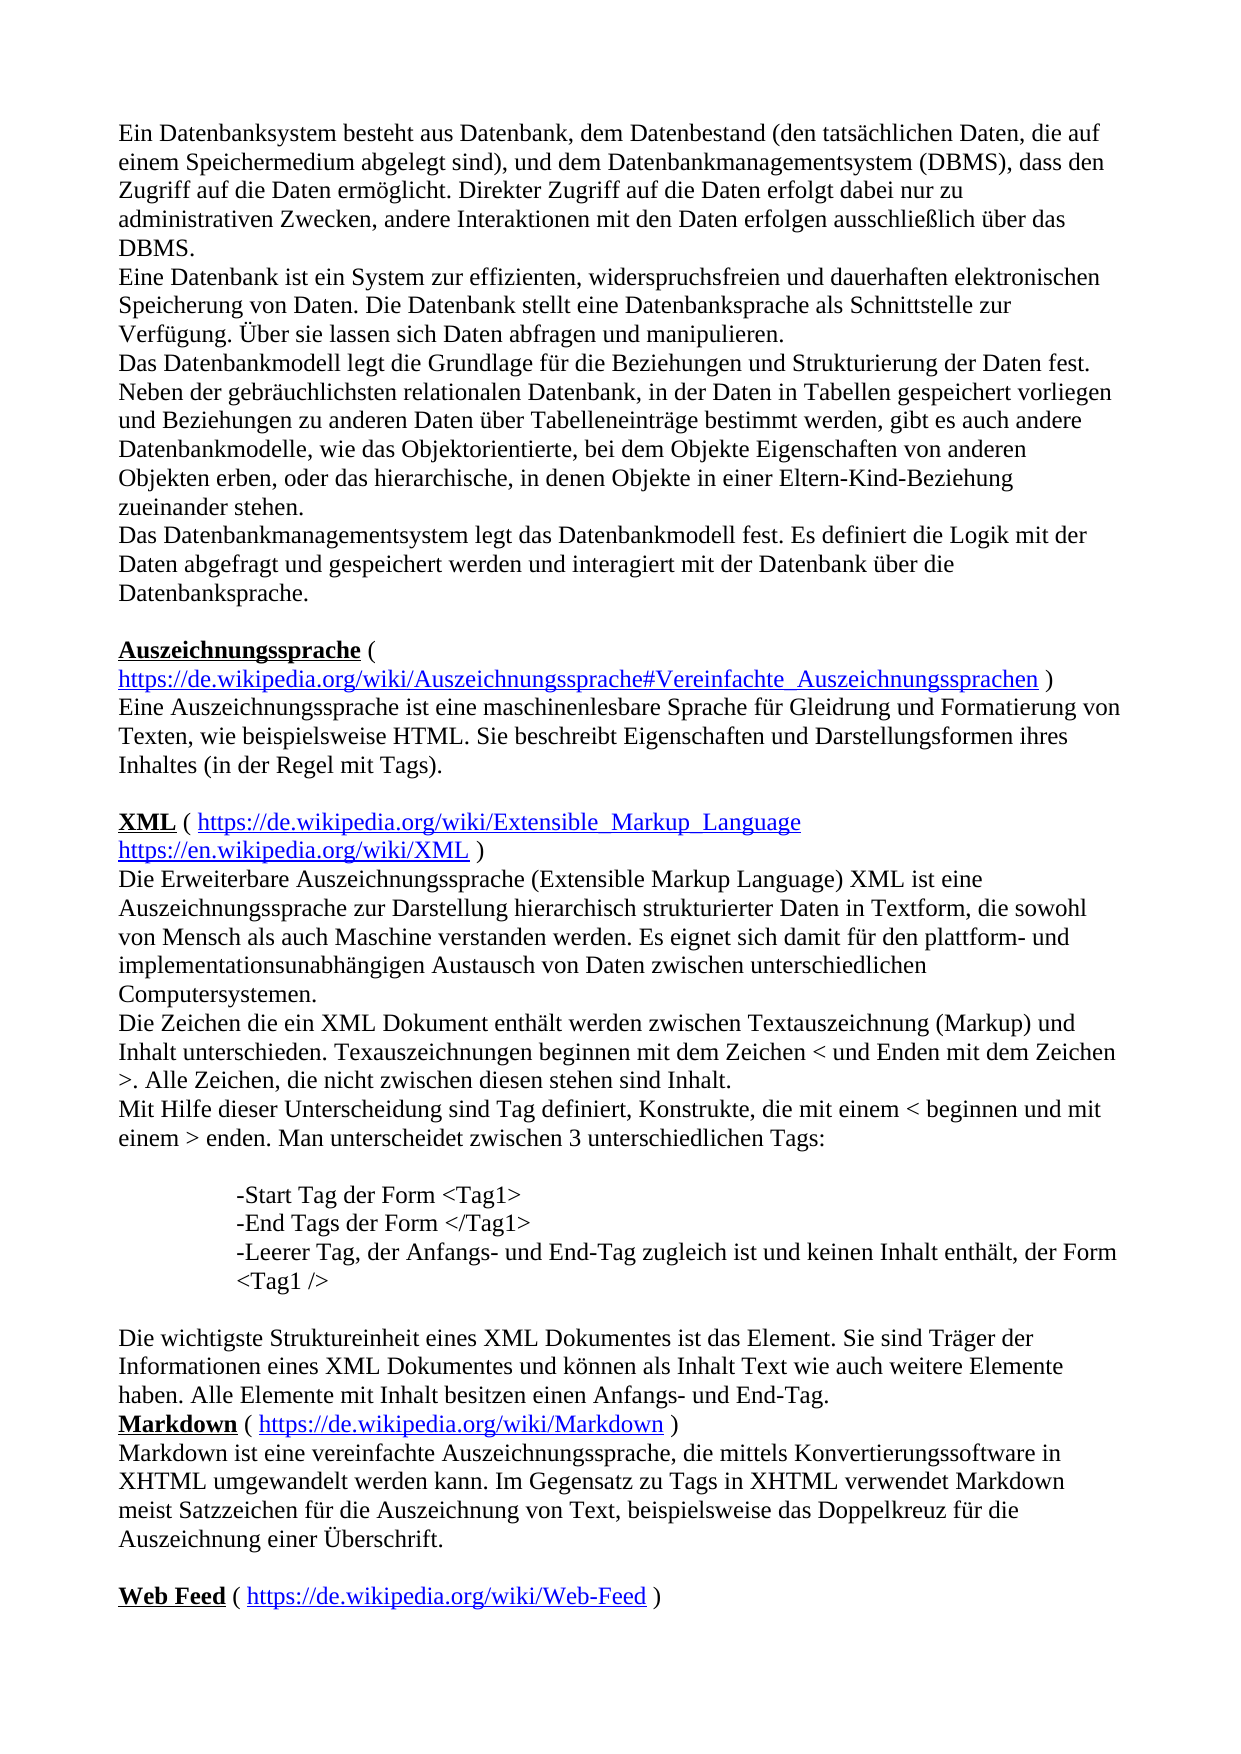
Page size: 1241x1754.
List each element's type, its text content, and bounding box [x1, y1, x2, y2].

text Auszeichnungssprache ( https://de.wikipedia.org/wiki/Auszeichnungssprache#Vereinfachte_Auszeichnungssprachen ) [118, 635, 1122, 692]
text Die Zeichen die ein XML Dokument enthält werden zwischen Textauszeichnung (Markup) und Inhalt unterschieden. Texauszeichnungen beginnen mit dem Zeichen < und Enden mit dem Zeichen >. Alle Zeichen, die nicht zwischen diesen stehen sind Inhalt. [118, 1008, 1122, 1094]
text Das Datenbankmanagementsystem legt das Datenbankmodell fest. Es definiert die Logik mit der Daten abgefragt und gespeichert werden und interagiert mit der Datenbank über die Datenbanksprache. [118, 521, 1122, 607]
text Die wichtigste Struktureinheit eines XML Dokumentes ist das Element. Sie sind Träger der Informationen eines XML Dokumentes und können als Inhalt Text wie auch weitere Elemente haben. Alle Elemente mit Inhalt besitzen einen Anfangs- und End-Tag. [118, 1323, 1122, 1409]
text Markdown ( https://de.wikipedia.org/wiki/Markdown ) [118, 1409, 1122, 1438]
text Markdown ist eine vereinfachte Auszeichnungssprache, die mittels Konvertierungssoftware in XHTML umgewandelt werden kann. Im Gegensatz zu Tags in XHTML verwendet Markdown meist Satzzeichen für die Auszeichnung von Text, beispielsweise das Doppelkreuz für die Auszeichnung einer Überschrift. [118, 1438, 1122, 1553]
text -Start Tag der Form <Tag1> [118, 1180, 1122, 1208]
text Das Datenbankmodell legt die Grundlage für die Beziehungen und Strukturierung der Daten fest. Neben der gebräuchlichsten relationalen Datenbank, in der Daten in Tabellen gespeichert vorliegen und Beziehungen zu anderen Daten über Tabelleneinträge bestimmt werden, gibt es auch andere Datenbankmodelle, wie das Objektorientierte, bei dem Objekte Eigenschaften von anderen Objekten erben, oder das hierarchische, in denen Objekte in einer Eltern-Kind-Beziehung zueinander stehen. [118, 348, 1122, 521]
text Eine Datenbank ist ein System zur effizienten, widerspruchsfreien und dauerhaften elektronischen Speicherung von Daten. Die Datenbank stellt eine Datenbanksprache als Schnittstelle zur Verfügung. Über sie lassen sich Daten abfragen und manipulieren. [118, 262, 1122, 348]
text XML ( https://de.wikipedia.org/wiki/Extensible_Markup_Language https://en.wikipedia.org/wiki/XML ) [118, 807, 1122, 864]
text Eine Auszeichnungssprache ist eine maschinenlesbare Sprache für Gleidrung und Formatierung von Texten, wie beispielsweise HTML. Sie beschreibt Eigenschaften und Darstellungsformen ihres Inhaltes (in der Regel mit Tags). [118, 692, 1122, 779]
text Die Erweiterbare Auszeichnungssprache (Extensible Markup Language) XML ist eine Auszeichnungssprache zur Darstellung hierarchisch strukturierter Daten in Textform, die sowohl von Mensch als auch Maschine verstanden werden. Es eignet sich damit für den plattform- und implementationsunabhängigen Austausch von Daten zwischen unterschiedlichen Computersystemen. [118, 864, 1122, 1008]
text -Leerer Tag, der Anfangs- und End-Tag zugleich ist und keinen Inhalt enthält, der Form <Tag1 /> [118, 1237, 1122, 1295]
text Mit Hilfe dieser Unterscheidung sind Tag definiert, Konstrukte, die mit einem < beginnen und mit einem > enden. Man unterscheidet zwischen 3 unterschiedlichen Tags: [118, 1094, 1122, 1152]
text -End Tags der Form </Tag1> [118, 1208, 1122, 1237]
text Ein Datenbanksystem besteht aus Datenbank, dem Datenbestand (den tatsächlichen Daten, die auf einem Speichermedium abgelegt sind), und dem Datenbankmanagementsystem (DBMS), dass den Zugriff auf die Daten ermöglicht. Direkter Zugriff auf die Daten erfolgt dabei nur zu administrativen Zwecken, andere Interaktionen mit den Daten erfolgen ausschließlich über das DBMS. [118, 118, 1122, 262]
text Web Feed ( https://de.wikipedia.org/wiki/Web-Feed ) [118, 1581, 1122, 1609]
